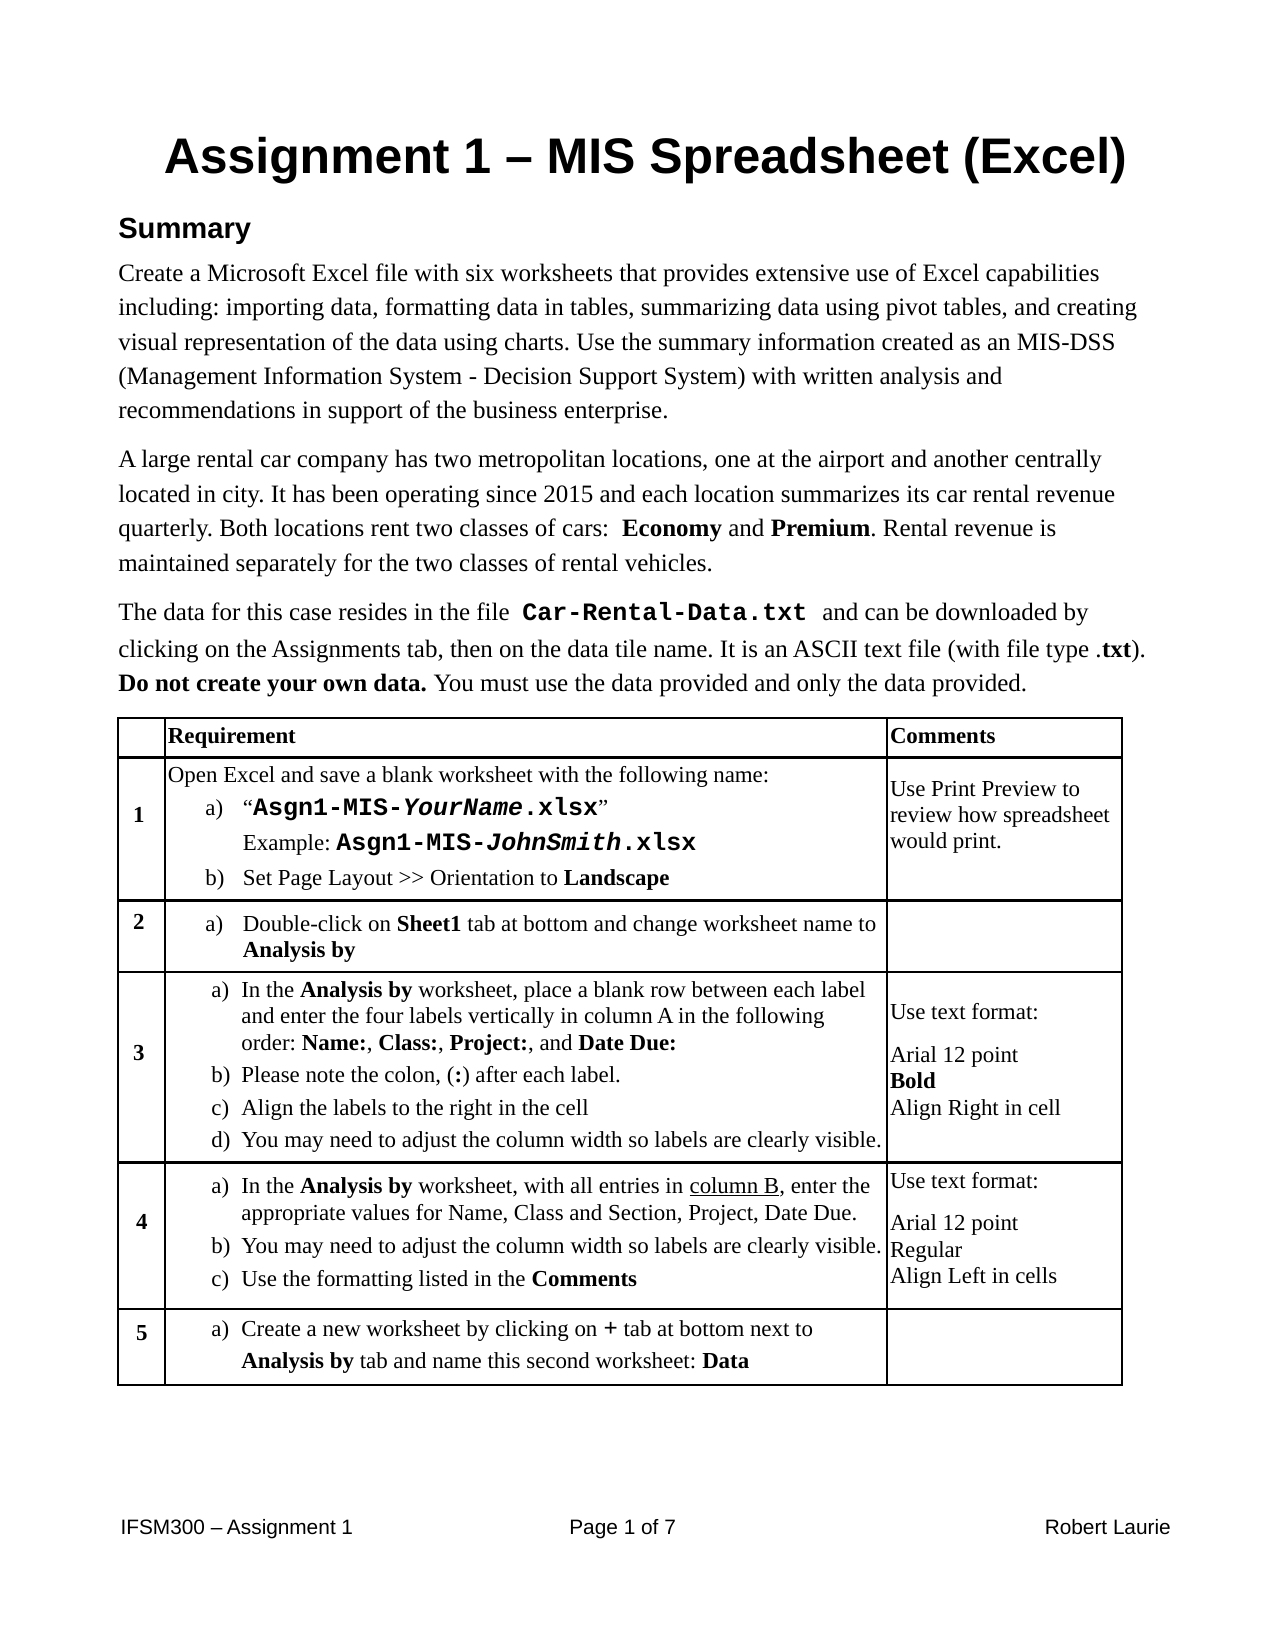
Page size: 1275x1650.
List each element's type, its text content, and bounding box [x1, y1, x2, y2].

table_cell [888, 1310, 1121, 1384]
table_cell Use Print Preview to review how spreadsheet would print. [888, 759, 1121, 899]
table_cell 4 [119, 1164, 164, 1307]
table_cell 3 [119, 973, 164, 1161]
table_cell In the Analysis by worksheet, place a blank row between each label and enter the four labels vertically in column A in the following order: Name:, Class:, Project:, and Date Due: Please note the colon, (:) after each label. Align the labels to the right in the cell You may need to adjust the column width so labels are clearly visible. [166, 973, 886, 1161]
table_header [119, 719, 164, 756]
text A large rental car company has two metropolitan locations, one at the airport and another centrally located in city. It has been operating since 2015 and each location summarizes its car rental revenue quarterly. Both locations rent two classes of cars: Economy and Premium. Rental revenue is maintained separately for the two classes of rental vehicles. [118, 444, 1173, 577]
table_cell 1 [119, 759, 164, 899]
table_header Comments [888, 719, 1121, 756]
table_cell Use text format: Arial 12 point Regular Align Left in cells [888, 1164, 1121, 1307]
table_cell Use text format: Arial 12 point Bold Align Right in cell [888, 973, 1121, 1161]
table_header Requirement [166, 719, 886, 756]
table_cell 2 [119, 902, 164, 971]
subtitle Summary [118, 212, 1173, 245]
table_cell Create a new worksheet by clicking on + tab at bottom next to Analysis by tab and name this second worksheet: Data [166, 1310, 886, 1384]
table_cell 5 [119, 1310, 164, 1384]
text The data for this case resides in the file Car-Rental-Data.txt and can be downloaded by clicking on the Assignments tab, then on the data tile name. It is an ASCII text file (with file type .txt). Do not create your own data. You must use the data provided and only the data provided. [118, 597, 1173, 697]
table_cell Double-click on Sheet1 tab at bottom and change worksheet name to Analysis by [166, 902, 886, 971]
text Create a Microsoft Excel file with six worksheets that provides extensive use of Excel capabilities including: importing data, formatting data in tables, summarizing data using pivot tables, and creating visual representation of the data using charts. Use the summary information created as an MIS-DSS (Management Information System - Decision Support System) with written analysis and recommendations in support of the business enterprise. [118, 258, 1173, 424]
table_cell [888, 902, 1121, 971]
table_cell In the Analysis by worksheet, with all entries in column B, enter the appropriate values for Name, Class and Section, Project, Date Due. You may need to adjust the column width so labels are clearly visible. Use the formatting listed in the Comments [166, 1164, 886, 1307]
title Assignment 1 – MIS Spreadsheet (Excel) [118, 127, 1173, 184]
table_cell Open Excel and save a blank worksheet with the following name: “Asgn1-MIS-YourName.xlsx” Example: Asgn1-MIS-JohnSmith.xlsx Set Page Layout >> Orientation to Landscape [166, 759, 886, 899]
